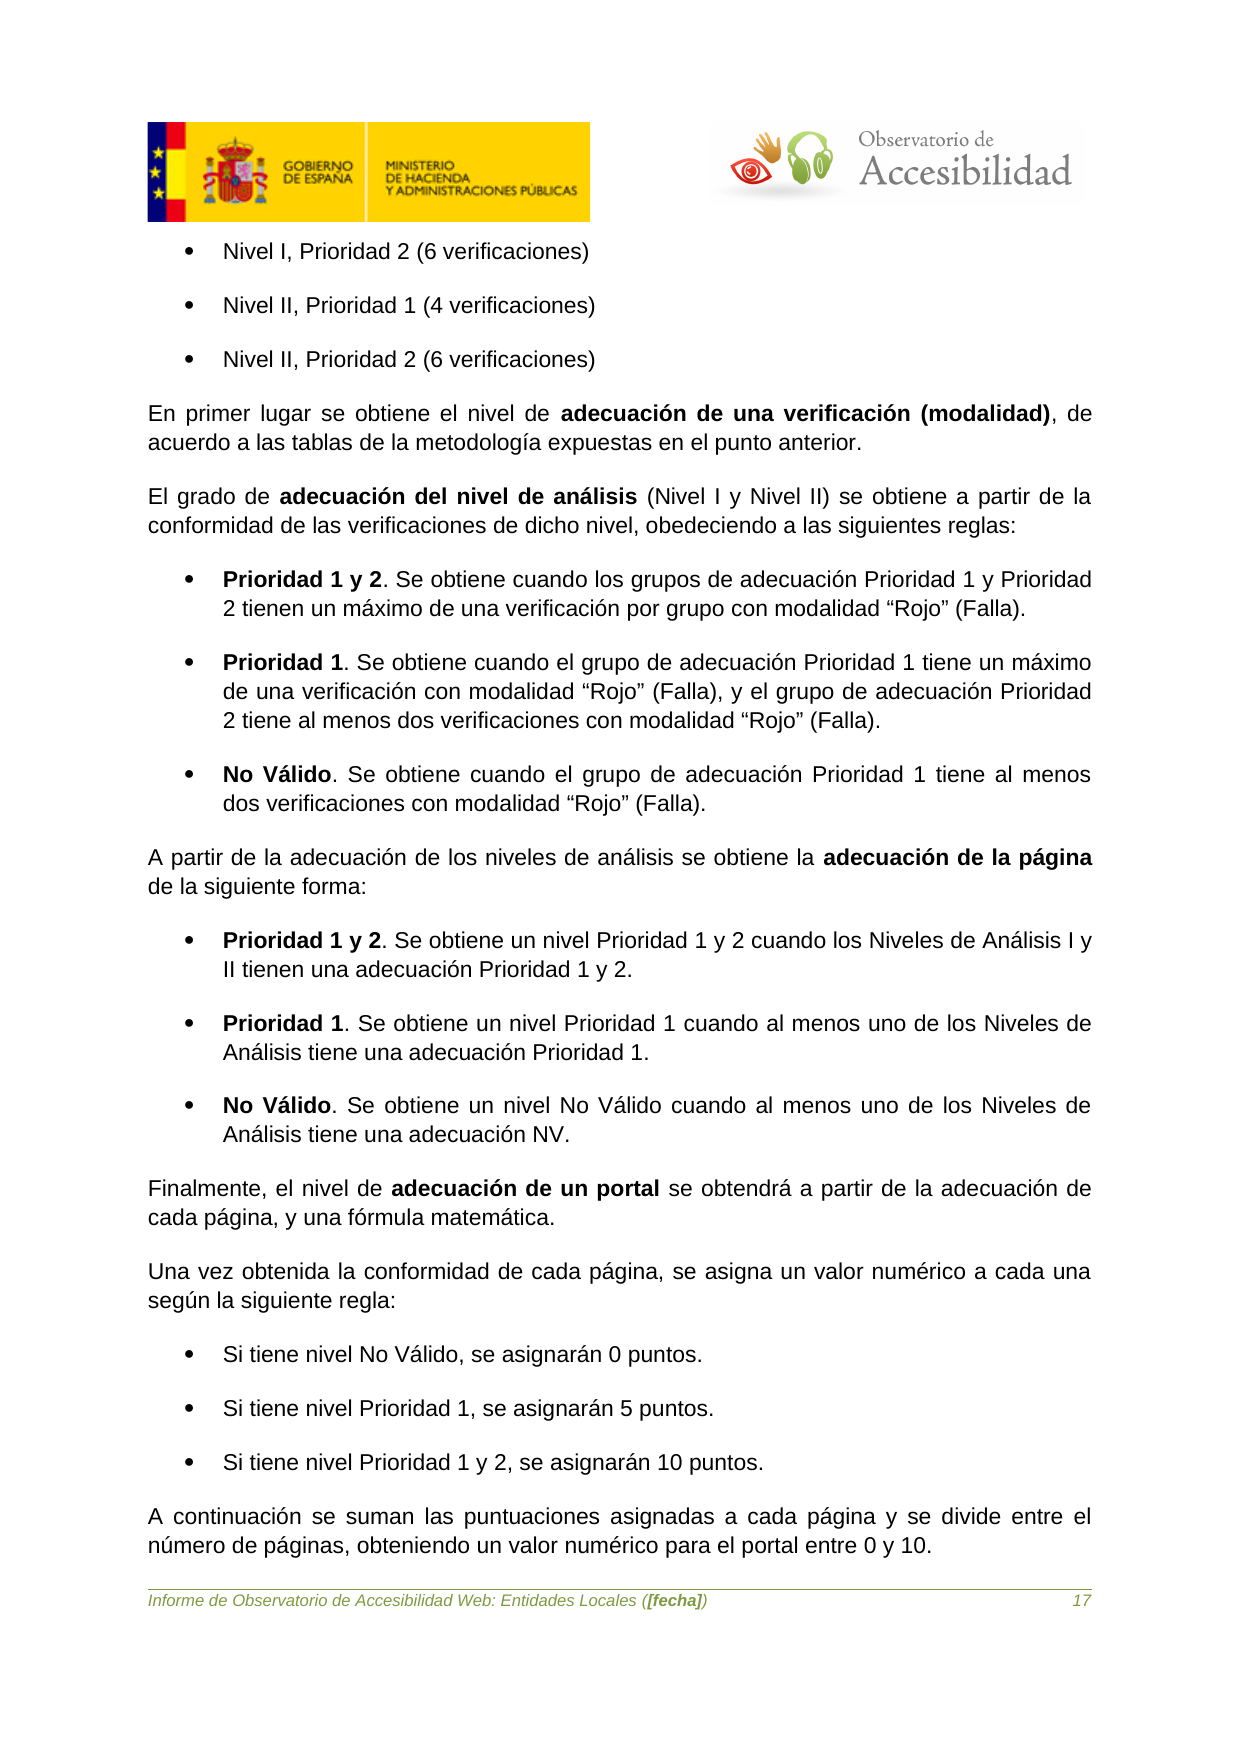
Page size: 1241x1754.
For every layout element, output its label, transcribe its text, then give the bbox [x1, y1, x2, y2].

list No Válido. Se obtiene cuando el grupo de adecuación Prioridad 1 tiene al menos dos verificaciones con modalidad “Rojo” (Falla). [185, 761, 1092, 816]
picture [147, 122, 591, 222]
text A partir de la adecuación de los niveles de análisis se obtiene la adecuación de la página de la siguiente forma: [148, 844, 1092, 899]
list Nivel II, Prioridad 1 (4 verificaciones) [185, 292, 1092, 318]
list Si tiene nivel No Válido, se asignarán 0 puntos. [185, 1341, 1092, 1367]
text A continuación se suman las puntuaciones asignadas a cada página y se divide entre el número de páginas, obteniendo un valor numérico para el portal entre 0 y 10. [148, 1503, 1092, 1558]
list Si tiene nivel Prioridad 1 y 2, se asignarán 10 puntos. [185, 1449, 1092, 1475]
list Prioridad 1. Se obtiene un nivel Prioridad 1 cuando al menos uno de los Niveles de Análisis tiene una adecuación Prioridad 1. [185, 1009, 1092, 1065]
list Nivel II, Prioridad 2 (6 verificaciones) [185, 346, 1092, 372]
text El grado de adecuación del nivel de análisis (Nivel I y Nivel II) se obtiene a partir de la conformidad de las verificaciones de dicho nivel, obedeciendo a las siguientes reglas: [148, 483, 1092, 538]
list Nivel I, Prioridad 2 (6 verificaciones) [185, 238, 1092, 264]
text Una vez obtenida la conformidad de cada página, se asigna un valor numérico a cada una según la siguiente regla: [148, 1258, 1092, 1313]
picture [710, 122, 1086, 205]
text En primer lugar se obtiene el nivel de adecuación de una verificación (modalidad), de acuerdo a las tablas de la metodología expuestas en el punto anterior. [148, 400, 1092, 455]
list Prioridad 1 y 2. Se obtiene cuando los grupos de adecuación Prioridad 1 y Prioridad 2 tienen un máximo de una verificación por grupo con modalidad “Rojo” (Falla). [185, 566, 1092, 621]
list No Válido. Se obtiene un nivel No Válido cuando al menos uno de los Niveles de Análisis tiene una adecuación NV. [185, 1092, 1092, 1148]
list Prioridad 1. Se obtiene cuando el grupo de adecuación Prioridad 1 tiene un máximo de una verificación con modalidad “Rojo” (Falla), y el grupo de adecuación Prioridad 2 tiene al menos dos verificaciones con modalidad “Rojo” (Falla). [185, 649, 1092, 733]
text Finalmente, el nivel de adecuación de un portal se obtendrá a partir de la adecuación de cada página, y una fórmula matemática. [148, 1175, 1092, 1231]
list Prioridad 1 y 2. Se obtiene un nivel Prioridad 1 y 2 cuando los Niveles de Análisis I y II tienen una adecuación Prioridad 1 y 2. [185, 927, 1092, 982]
list Si tiene nivel Prioridad 1, se asignarán 5 puntos. [185, 1395, 1092, 1421]
